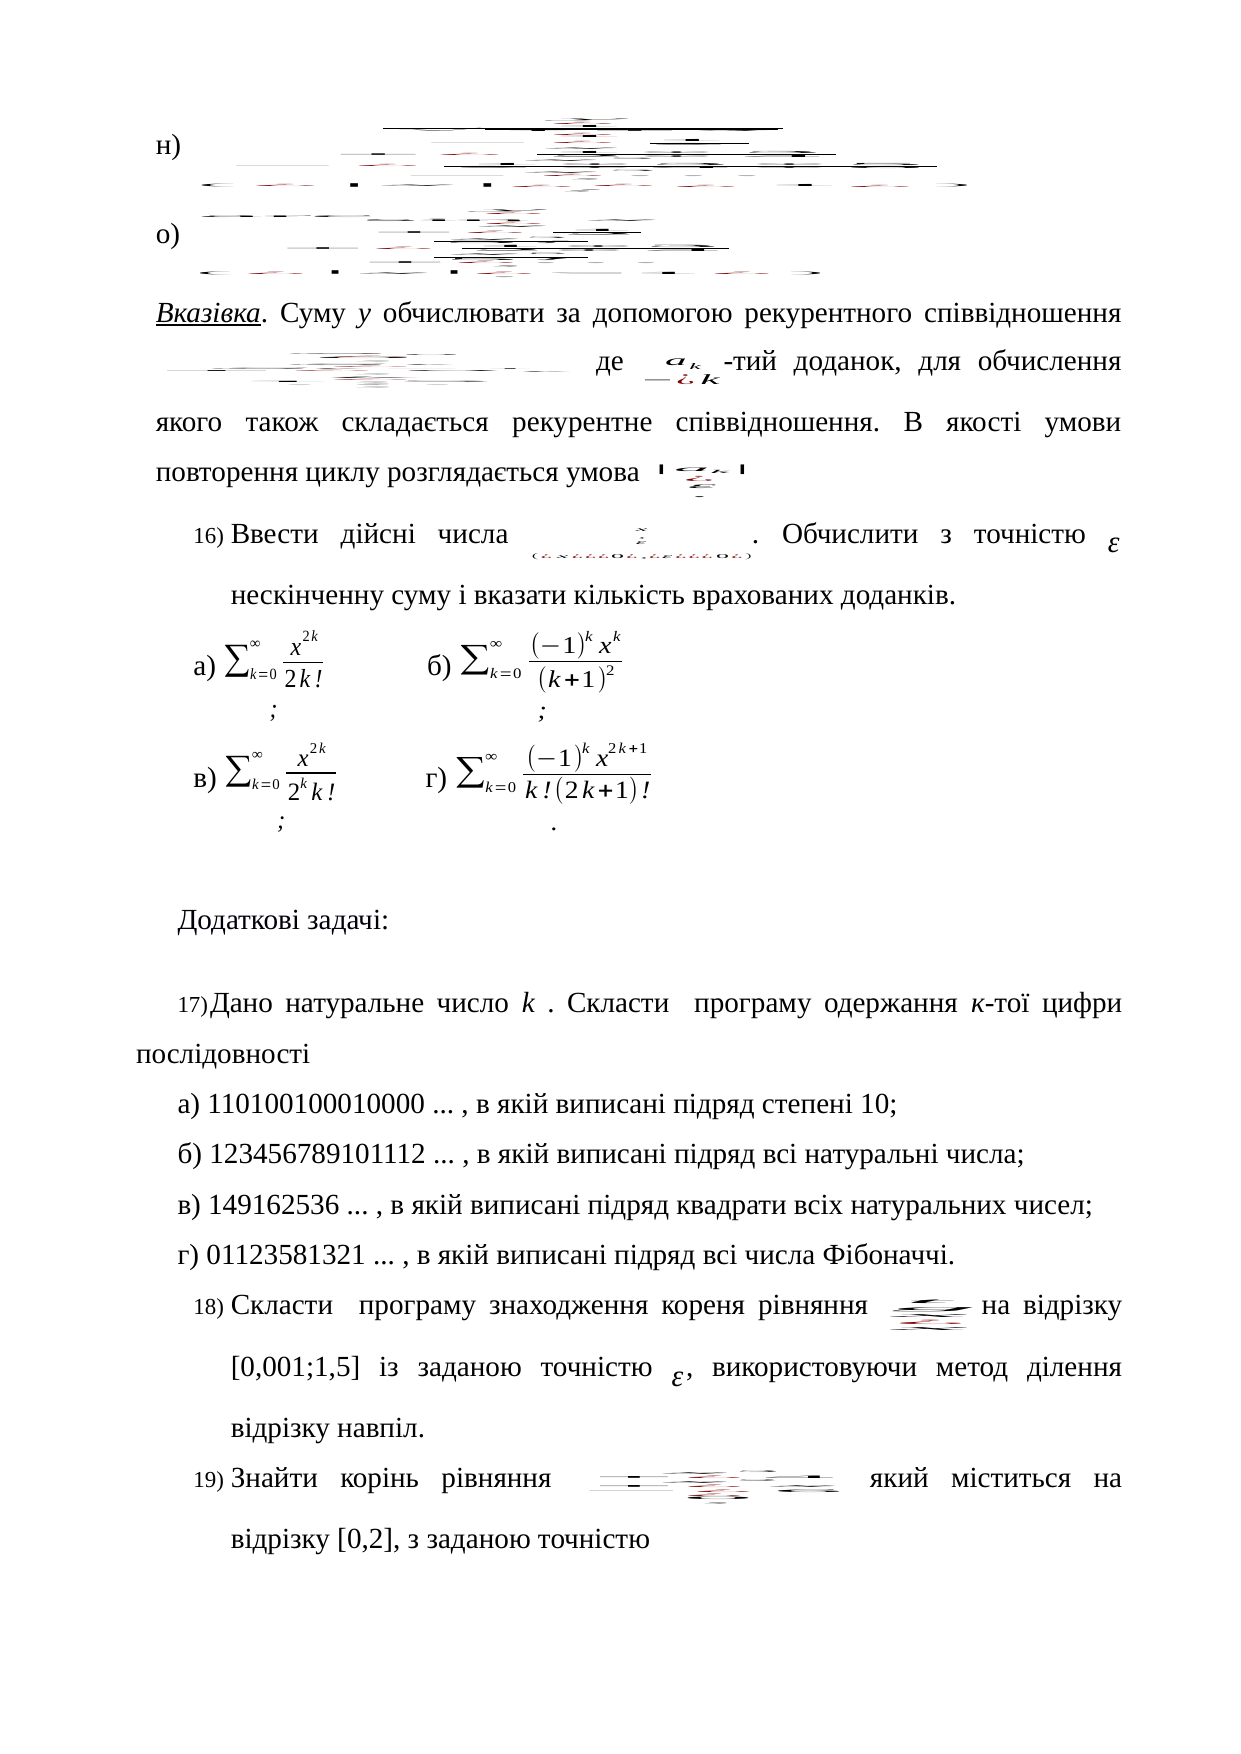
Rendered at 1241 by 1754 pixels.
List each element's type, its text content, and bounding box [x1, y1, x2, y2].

text Додаткові задачі: [136, 902, 1122, 935]
text а) 110100100010000 ... , в якій виписані підряд степені 10; [136, 1086, 1122, 1120]
text а) б) [193, 627, 1122, 723]
list Знайти корінь рівняння який міститься на відрізку [0,2], з заданою точністю [193, 1460, 1122, 1555]
list Скласти програму знаходження кореня рівняння на відрізку [0,001;1,5] із заданою точністю , використовуючи метод ділення відрізку навпіл. [193, 1287, 1122, 1443]
text н) [156, 118, 1122, 192]
text о) [156, 208, 1122, 279]
text Вказівка. Суму y обчислювати за допомогою рекурентного співвідношення де -тий доданок, для обчислення якого також складається рекурентне співвідношення. В якості умови повторення циклу розглядається умова [156, 295, 1122, 499]
text в) 149162536 ... , в якій виписані підряд квадрати всіх натуральних чисел; [136, 1187, 1122, 1220]
list Дано натуральне число k . Скласти програму одержання к-тої цифри послідовності [136, 986, 1122, 1069]
text в) г) [193, 739, 1122, 835]
list Ввести дійсні числа . Обчислити з точністю нескінченну суму і вказати кількість врахованих доданків. [193, 516, 1122, 611]
text б) 123456789101112 ... , в якій виписані підряд всі натуральні числа; [136, 1137, 1122, 1170]
text г) 01123581321 ... , в якій виписані підряд всі числа Фібоначчі. [136, 1237, 1122, 1271]
